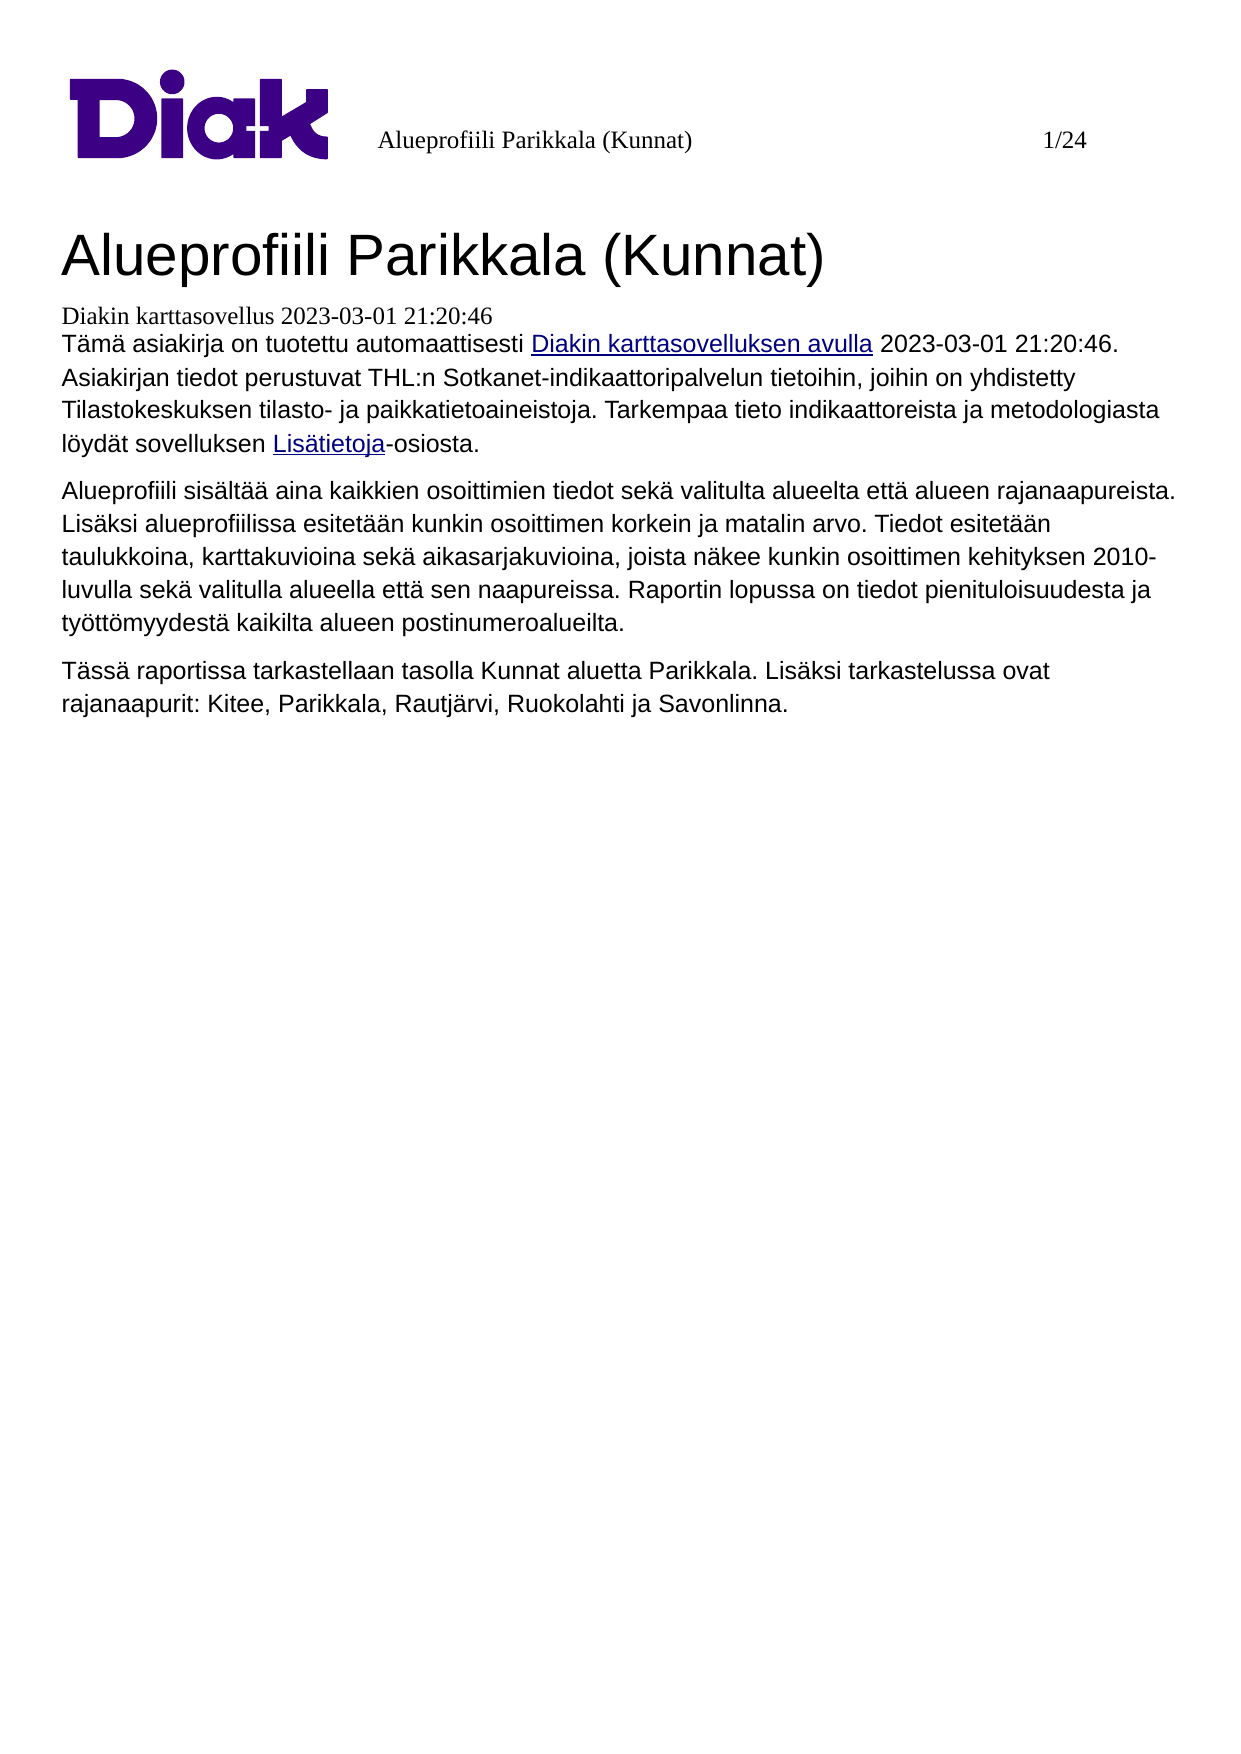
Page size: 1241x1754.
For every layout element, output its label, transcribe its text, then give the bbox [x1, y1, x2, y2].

text Alueprofiili sisältää aina kaikkien osoittimien tiedot sekä valitulta alueelta että alueen rajanaapureista. Lisäksi alueprofiilissa esitetään kunkin osoittimen korkein ja matalin arvo. Tiedot esitetään taulukkoina, karttakuvioina sekä aikasarjakuvioina, joista näkee kunkin osoittimen kehityksen 2010-luvulla sekä valitulla alueella että sen naapureissa. Raportin lopussa on tiedot pienituloisuudesta ja työttömyydestä kaikilta alueen postinumeroalueilta. [61, 476, 1179, 637]
text Diakin karttasovellus 2023-03-01 21:20:46 [61, 301, 1179, 329]
text Tämä asiakirja on tuotettu automaattisesti Diakin karttasovelluksen avulla 2023-03-01 21:20:46. Asiakirjan tiedot perustuvat THL:n Sotkanet-indikaattoripalvelun tietoihin, joihin on yhdistetty Tilastokeskuksen tilasto- ja paikkatietoaineistoja. Tarkempaa tieto indikaattoreista ja metodologiasta löydät sovelluksen Lisätietoja-osiosta. [61, 329, 1179, 457]
title Alueprofiili Parikkala (Kunnat) [61, 221, 1179, 288]
text Tässä raportissa tarkastellaan tasolla Kunnat aluetta Parikkala. Lisäksi tarkastelussa ovat rajanaapurit: Kitee, Parikkala, Rautjärvi, Ruokolahti ja Savonlinna. [61, 656, 1179, 718]
